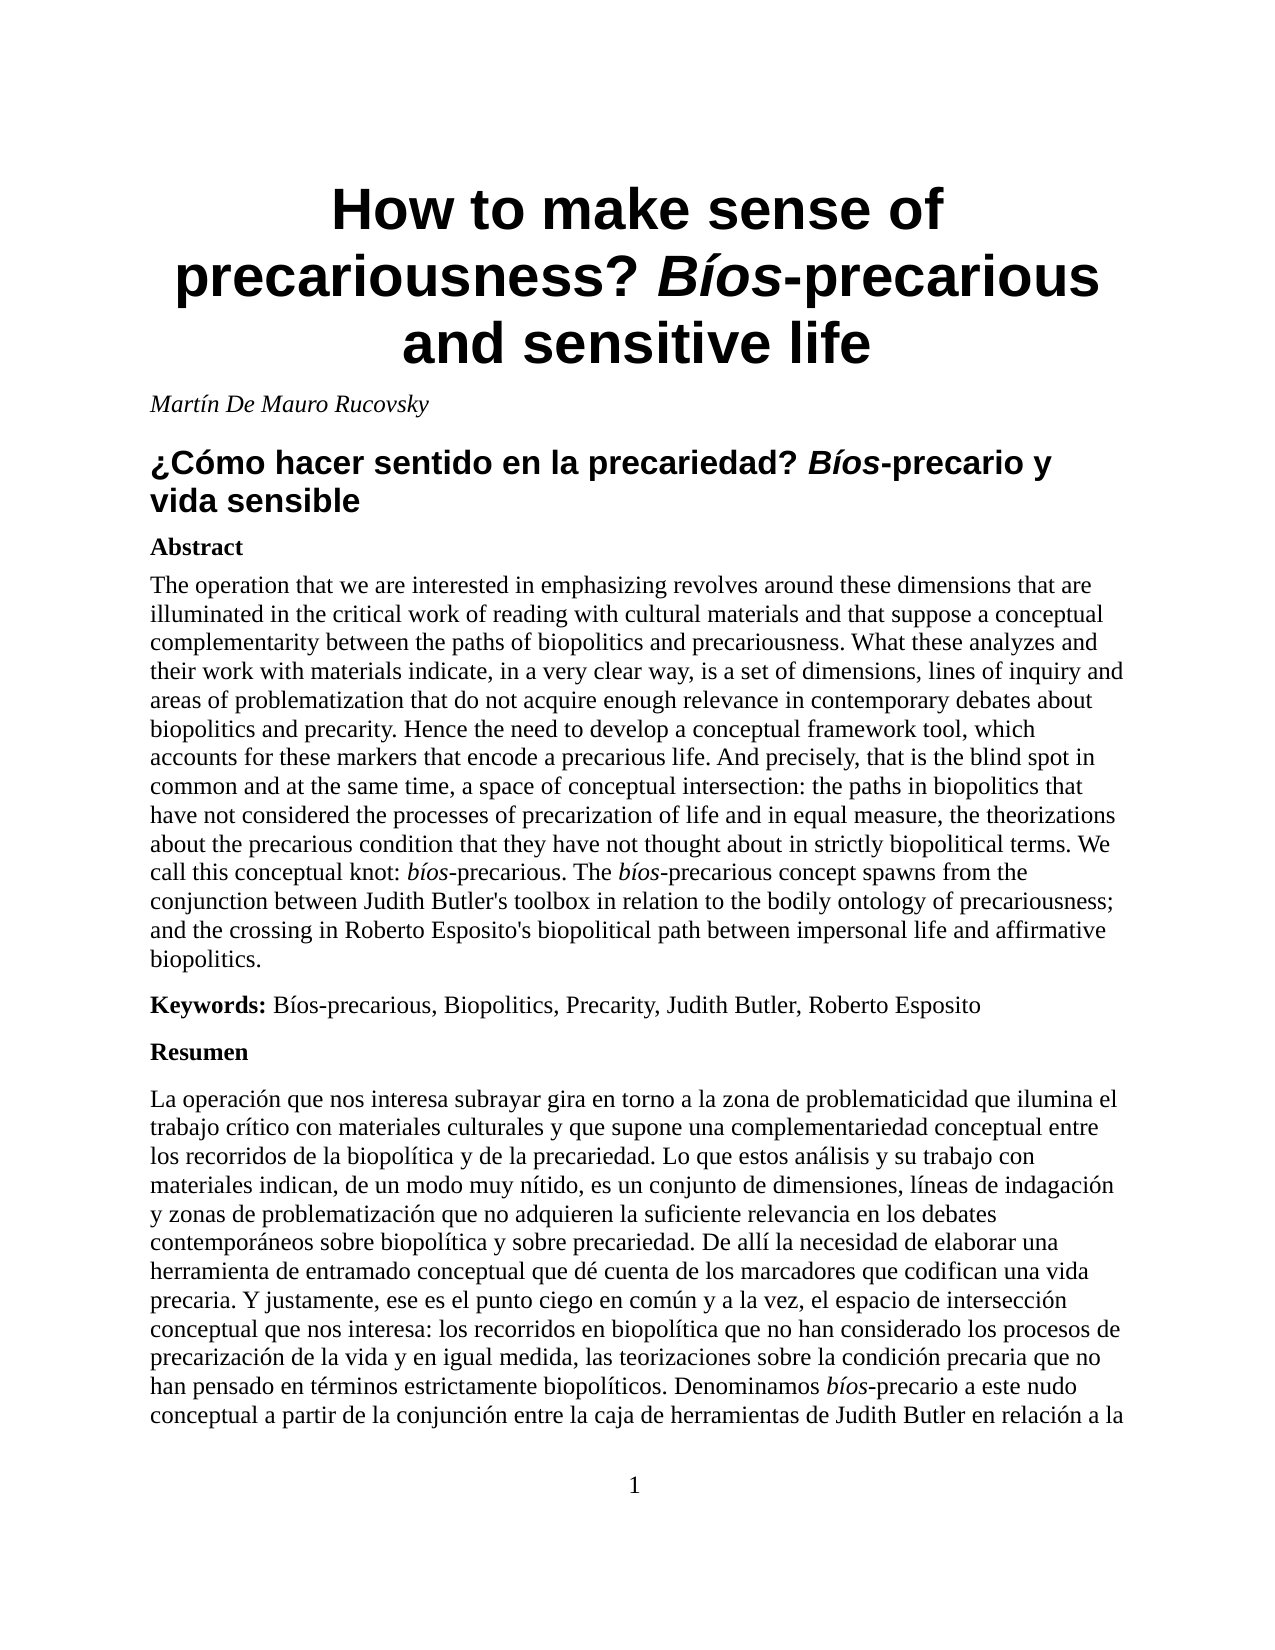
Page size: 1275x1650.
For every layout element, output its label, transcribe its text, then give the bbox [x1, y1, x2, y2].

text Martín De Mauro Rucovsky [150, 389, 1125, 417]
text La operación que nos interesa subrayar gira en torno a la zona de problematicidad que ilumina el trabajo crítico con materiales culturales y que supone una complementariedad conceptual entre los recorridos de la biopolítica y de la precariedad. Lo que estos análisis y su trabajo con materiales indican, de un modo muy nítido, es un conjunto de dimensiones, líneas de indagación y zonas de problematización que no adquieren la suficiente relevancia en los debates contemporáneos sobre biopolítica y sobre precariedad. De allí la necesidad de elaborar una herramienta de entramado conceptual que dé cuenta de los marcadores que codifican una vida precaria. Y justamente, ese es el punto ciego en común y a la vez, el espacio de intersección conceptual que nos interesa: los recorridos en biopolítica que no han considerado los procesos de precarización de la vida y en igual medida, las teorizaciones sobre la condición precaria que no han pensado en términos estrictamente biopolíticos. Denominamos bíos-precario a este nudo conceptual a partir de la conjunción entre la caja de herramientas de Judith Butler en relación a la [150, 1084, 1125, 1429]
text Keywords: Bíos-precarious, Biopolitics, Precarity, Judith Butler, Roberto Esposito [150, 990, 1125, 1019]
subtitle ¿Cómo hacer sentido en la precariedad? Bíos-precario y vida sensible [150, 442, 1125, 520]
text Resumen [150, 1037, 1125, 1066]
text The operation that we are interested in emphasizing revolves around these dimensions that are illuminated in the critical work of reading with cultural materials and that suppose a conceptual complementarity between the paths of biopolitics and precariousness. What these analyzes and their work with materials indicate, in a very clear way, is a set of dimensions, lines of inquiry and areas of problematization that do not acquire enough relevance in contemporary debates about biopolitics and precarity. Hence the need to develop a conceptual framework tool, which accounts for these markers that encode a precarious life. And precisely, that is the blind spot in common and at the same time, a space of conceptual intersection: the paths in biopolitics that have not considered the processes of precarization of life and in equal measure, the theorizations about the precarious condition that they have not thought about in strictly biopolitical terms. We call this conceptual knot: bíos-precarious. The bíos-precarious concept spawns from the conjunction between Judith Butler's toolbox in relation to the bodily ontology of precariousness; and the crossing in Roberto Esposito's biopolitical path between impersonal life and affirmative biopolitics. [150, 570, 1125, 972]
title How to make sense of precariousness? Bíos-precarious and sensitive life [150, 175, 1125, 376]
text Abstract [150, 532, 1125, 561]
